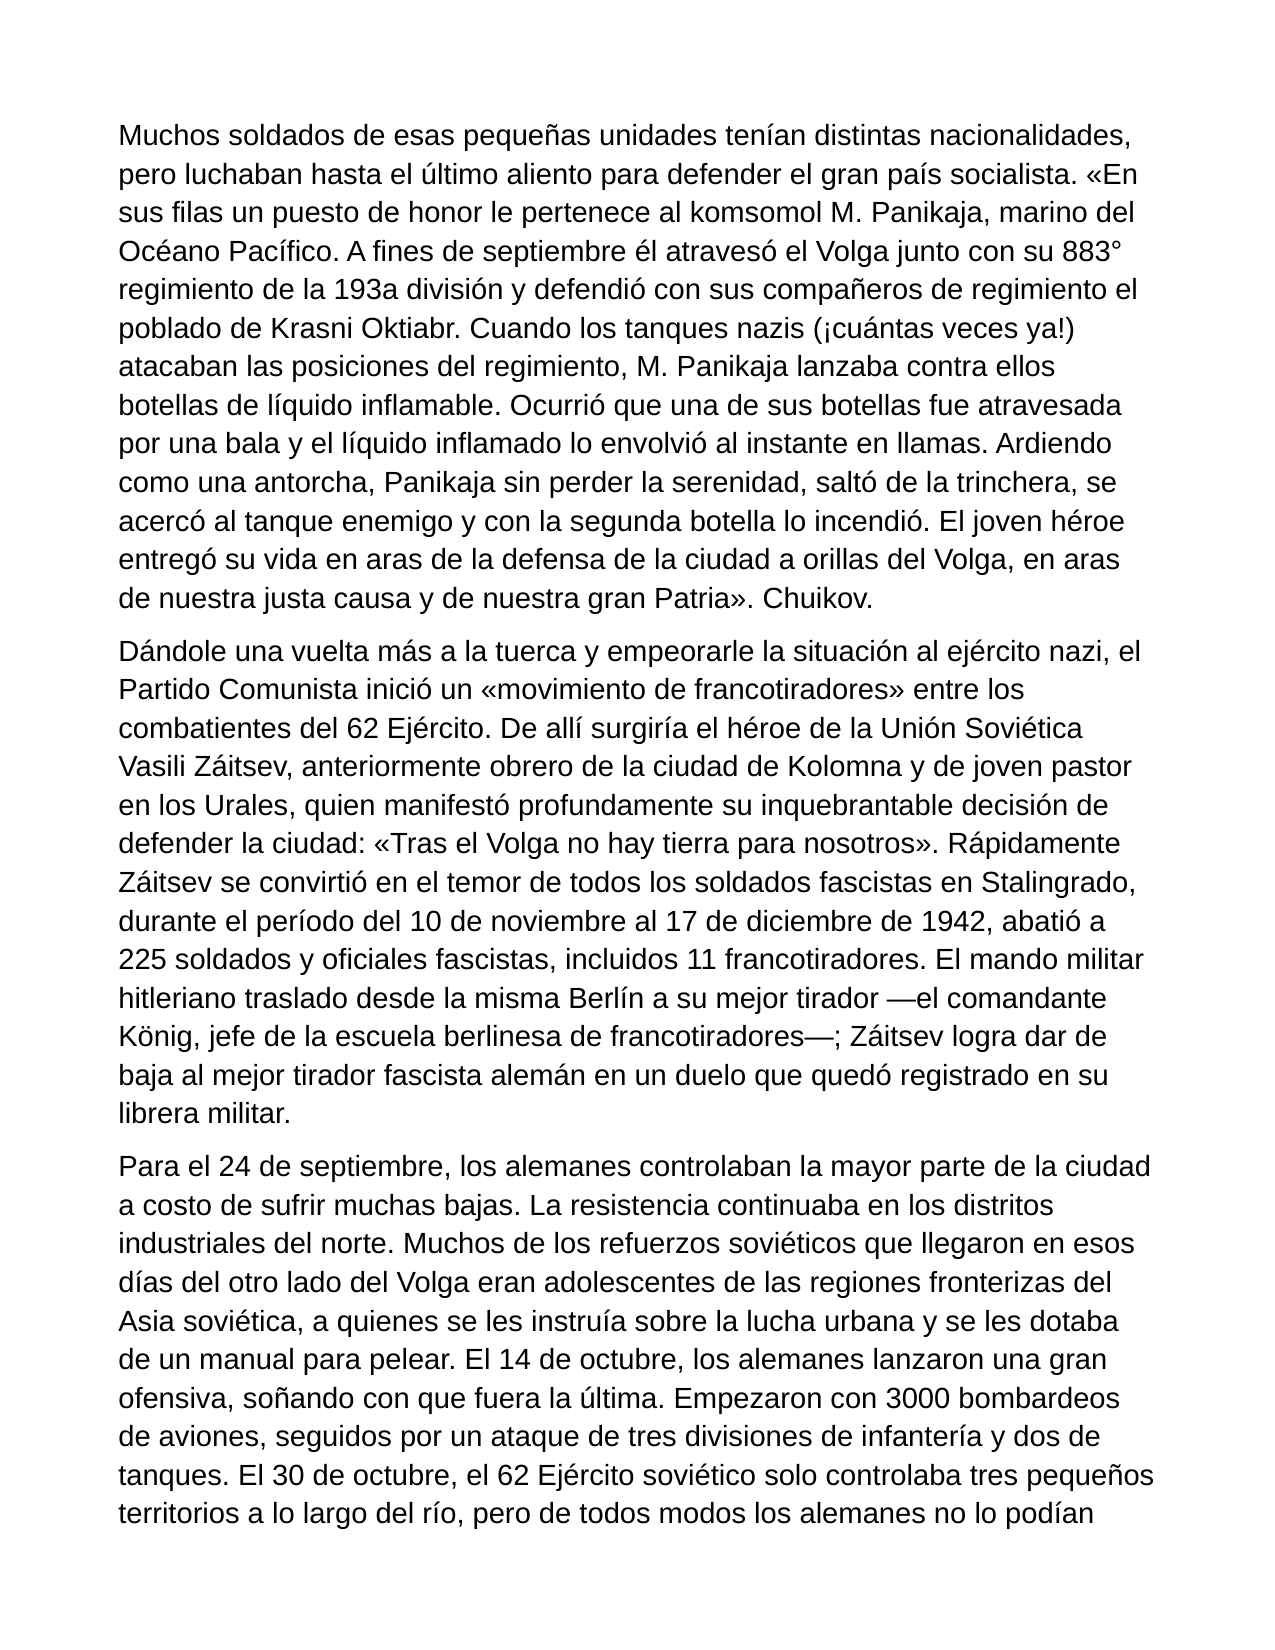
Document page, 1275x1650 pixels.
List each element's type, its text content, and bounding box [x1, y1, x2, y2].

text Dándole una vuelta más a la tuerca y empeorarle la situación al ejército nazi, el Partido Comunista inició un «movimiento de francotiradores» entre los combatientes del 62 Ejército. De allí surgiría el héroe de la Unión Soviética Vasili Záitsev, anteriormente obrero de la ciudad de Kolomna y de joven pastor en los Urales, quien manifestó profundamente su inquebrantable decisión de defender la ciudad: «Tras el Volga no hay tierra para nosotros». Rápidamente Záitsev se convirtió en el temor de todos los soldados fascistas en Stalingrado, durante el período del 10 de noviembre al 17 de diciembre de 1942, abatió a 225 soldados y oficiales fascistas, incluidos 11 francotiradores. El mando militar hitleriano traslado desde la misma Berlín a su mejor tirador —el comandante König, jefe de la escuela berlinesa de francotiradores—; Záitsev logra dar de baja al mejor tirador fascista alemán en un duelo que quedó registrado en su librera militar. 1 [118, 634, 1157, 1130]
text Muchos soldados de esas pequeñas unidades tenían distintas nacionalidades, pero luchaban hasta el último aliento para defender el gran país socialista. «En sus filas un puesto de honor le pertenece al komsomol M. Panikaja, marino del Océano Pacífico. A fines de septiembre él atravesó el Volga junto con su 883° regimiento de la 193a división y defendió con sus compañeros de regimiento el poblado de Krasni Oktiabr. Cuando los tanques nazis (¡cuántas veces ya!) atacaban las posiciones del regimiento, M. Panikaja lanzaba contra ellos botellas de líquido inflamable. Ocurrió que una de sus botellas fue atravesada por una bala y el líquido inflamado lo envolvió al instante en llamas. Ardiendo como una antorcha, Panikaja sin perder la serenidad, saltó de la trinchera, se acercó al tanque enemigo y con la segunda botella lo incendió. El joven héroe entregó su vida en aras de la defensa de la ciudad a orillas del Volga, en aras de nuestra justa causa y de nuestra gran Patria». Chuikov. [118, 118, 1157, 614]
text Para el 24 de septiembre, los alemanes controlaban la mayor parte de la ciudad a costo de sufrir muchas bajas. La resistencia continuaba en los distritos industriales del norte. Muchos de los refuerzos soviéticos que llegaron en esos días del otro lado del Volga eran adolescentes de las regiones fronterizas del Asia soviética, a quienes se les instruía sobre la lucha urbana y se les dotaba de un manual para pelear. El 14 de octubre, los alemanes lanzaron una gran ofensiva, soñando con que fuera la última. Empezaron con 3000 bombardeos de aviones, seguidos por un ataque de tres divisiones de infantería y dos de tanques. El 30 de octubre, el 62 Ejército soviético solo controlaba tres pequeños territorios a lo largo del río, pero de todos modos los alemanes no lo podían [118, 1149, 1157, 1530]
